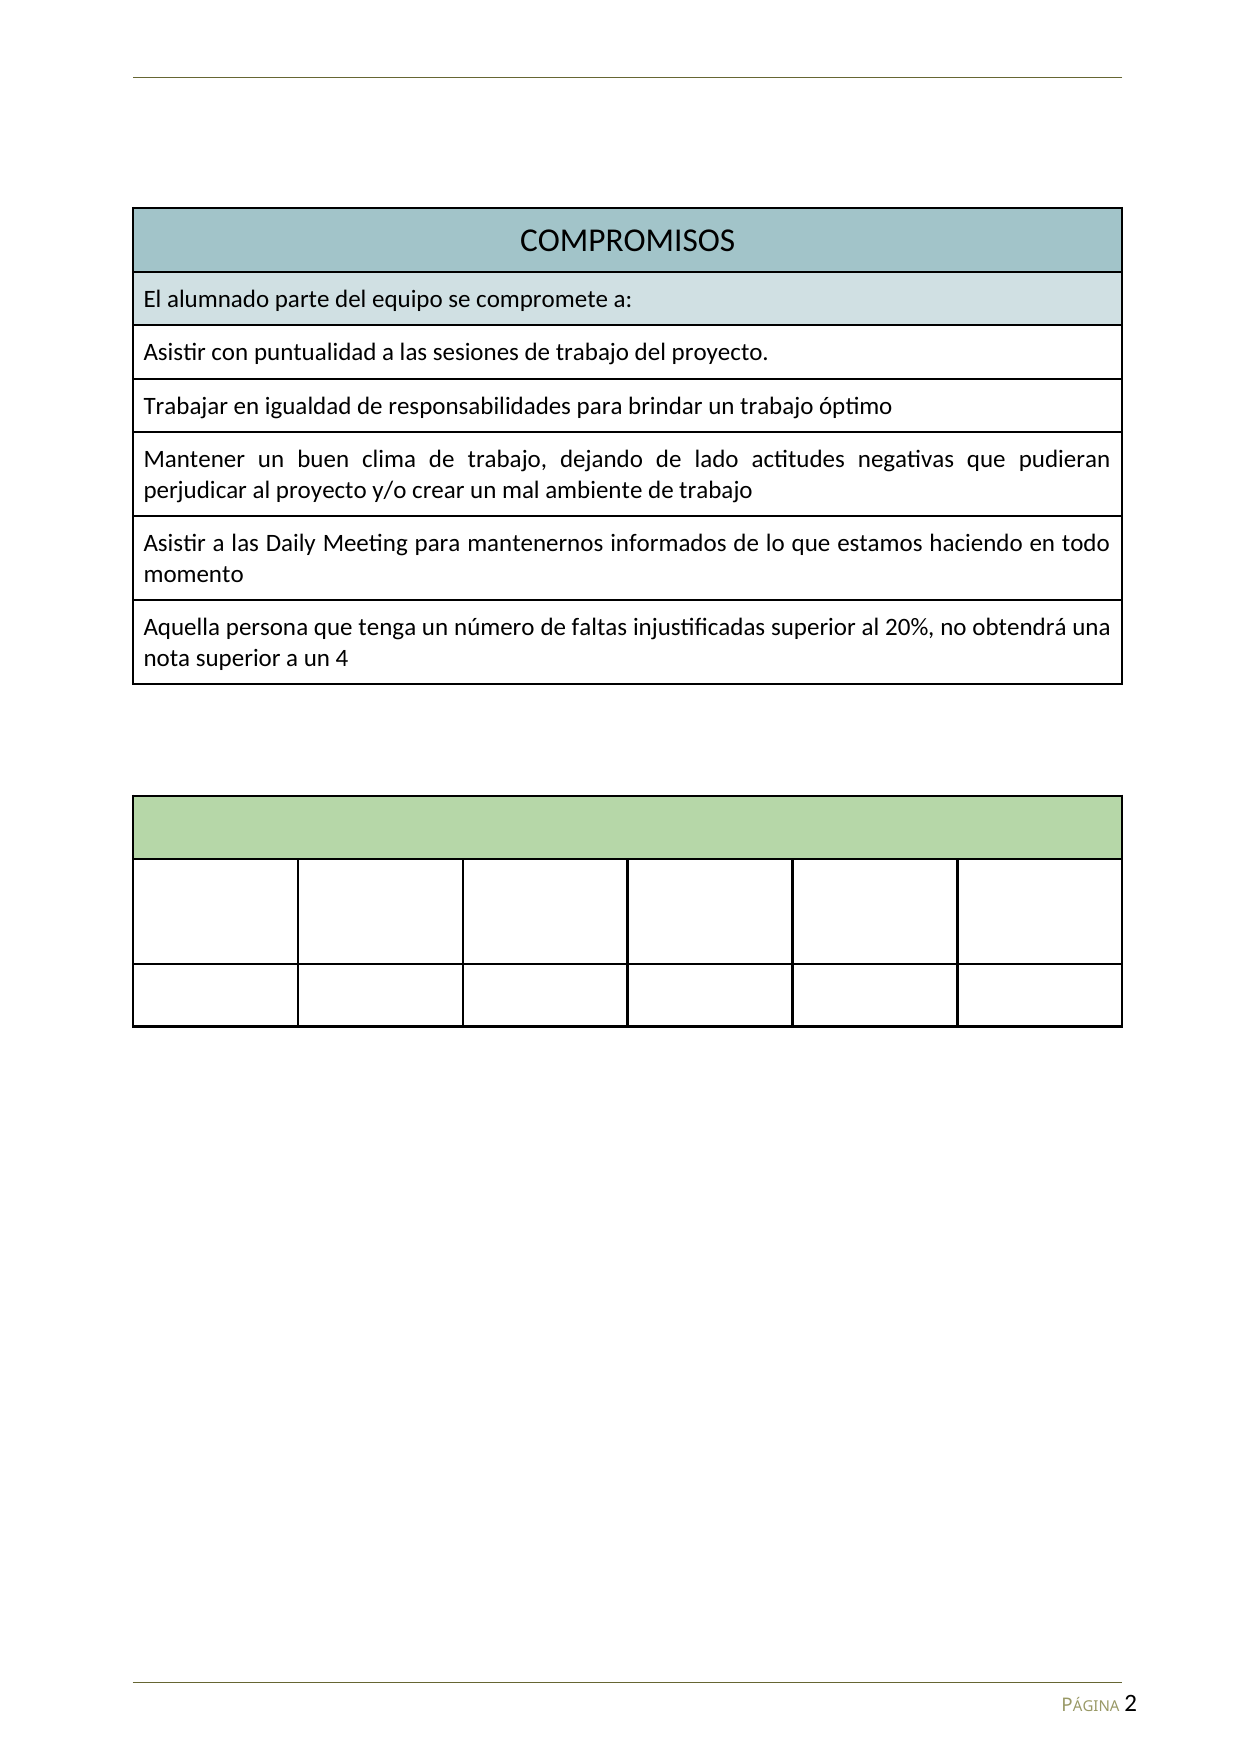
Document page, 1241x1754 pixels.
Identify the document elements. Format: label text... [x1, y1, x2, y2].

table_cell [134, 860, 297, 963]
table_header COMPROMISOS [134, 209, 1121, 271]
table_cell El alumnado parte del equipo se compromete a: [134, 273, 1121, 324]
table_cell [134, 965, 297, 1025]
table_cell [299, 965, 462, 1025]
table_cell Trabajar en igualdad de responsabilidades para brindar un trabajo óptimo [134, 380, 1121, 431]
table_cell Asistir a las Daily Meeting para mantenernos informados de lo que estamos haciendo en todo momento [134, 517, 1121, 599]
table_cell [464, 965, 626, 1025]
table_cell [629, 965, 791, 1025]
table_header [134, 797, 1121, 858]
table_cell [959, 965, 1121, 1025]
table_cell [629, 860, 791, 963]
table_cell [299, 860, 462, 963]
table_cell [464, 860, 626, 963]
table_cell Asistir con puntualidad a las sesiones de trabajo del proyecto. [134, 326, 1121, 377]
table_cell Mantener un buen clima de trabajo, dejando de lado actitudes negativas que pudieran perjudicar al proyecto y/o crear un mal ambiente de trabajo [134, 433, 1121, 515]
table_cell [959, 860, 1121, 963]
table_cell [794, 965, 956, 1025]
table_cell Aquella persona que tenga un número de faltas injustificadas superior al 20%, no obtendrá una nota superior a un 4 [134, 601, 1121, 683]
table_cell [794, 860, 956, 963]
